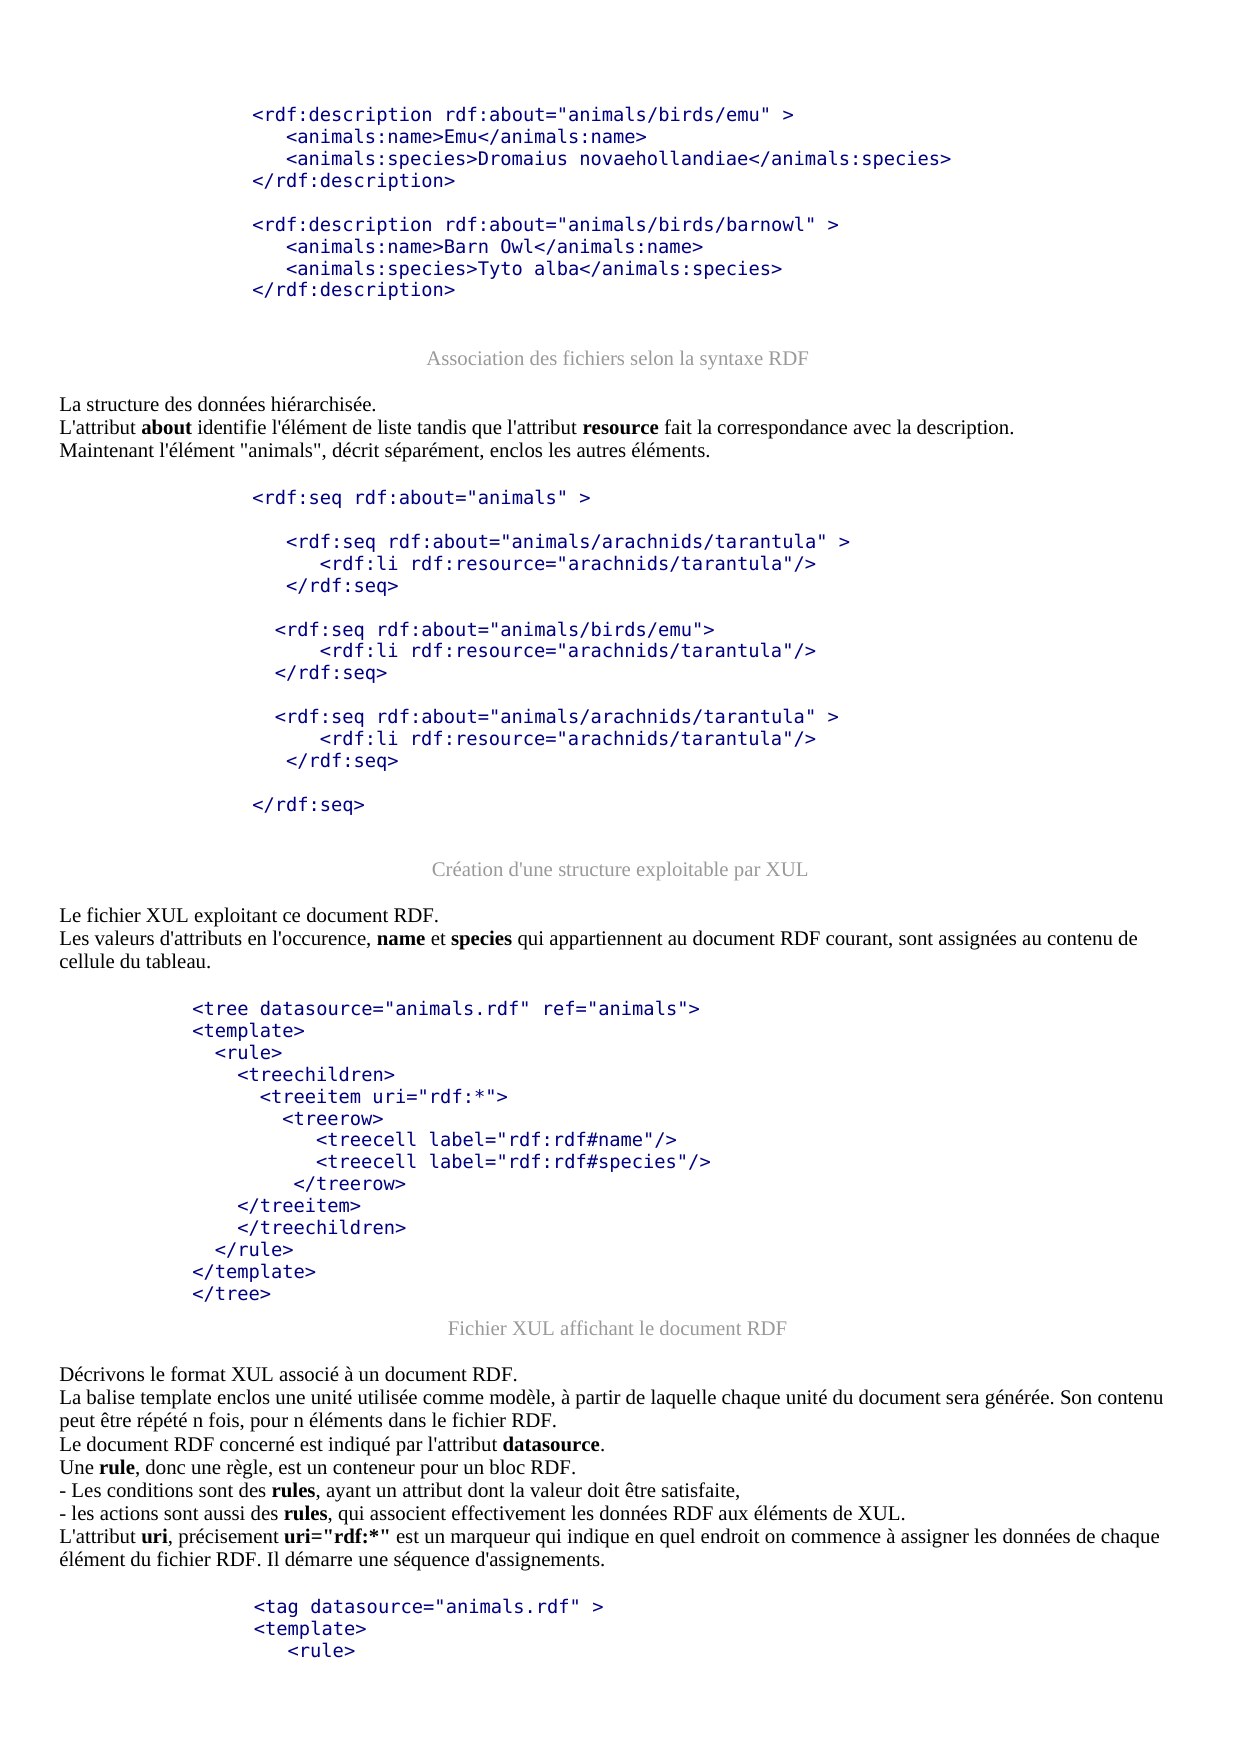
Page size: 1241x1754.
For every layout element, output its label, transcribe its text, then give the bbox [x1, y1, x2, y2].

table_header <rdf:seq rdf:about="animals" > <rdf:seq rdf:about="animals/arachnids/tarantula" > <rdf:li rdf:resource="arachnids/tarantula"/> </rdf:seq> <rdf:seq rdf:about="animals/birds/emu"> <rdf:li rdf:resource="arachnids/tarantula"/> </rdf:seq> <rdf:seq rdf:about="animals/arachnids/tarantula" > <rdf:li rdf:resource="arachnids/tarantula"/> </rdf:seq> </rdf:seq> [240, 475, 1001, 857]
text Création d'une structure exploitable par XUL [59, 857, 1181, 881]
text La structure des données hiérarchisée. L'attribut about identifie l'élément de liste tandis que l'attribut resource fait la correspondance avec la description. Maintenant l'élément "animals", décrit séparément, enclos les autres éléments. [59, 370, 1181, 462]
text Décrivons le format XUL associé à un document RDF. La balise template enclos une unité utilisée comme modèle, à partir de laquelle chaque unité du document sera générée. Son contenu peut être répété n fois, pour n éléments dans le fichier RDF. Le document RDF concerné est indiqué par l'attribut datasource. Une rule, donc une règle, est un conteneur pour un bloc RDF. - Les conditions sont des rules, ayant un attribut dont la valeur doit être satisfaite, - les actions sont aussi des rules, qui associent effectivement les données RDF aux éléments de XUL. L'attribut uri, précisement uri="rdf:*" est un marqueur qui indique en quel endroit on commence à assigner les données de chaque élément du fichier RDF. Il démarre une séquence d'assignements. [59, 1340, 1181, 1571]
text Fichier XUL affichant le document RDF [59, 1317, 1181, 1340]
text Le fichier XUL exploitant ce document RDF. Les valeurs d'attributs en l'occurence, name et species qui appartiennent au document RDF courant, sont assignées au contenu de cellule du tableau. [59, 881, 1181, 973]
table_header <tag datasource="animals.rdf" > <template> <rule> [241, 1584, 999, 1674]
text Association des fichiers selon la syntaxe RDF [59, 347, 1181, 370]
table_header <tree datasource="animals.rdf" ref="animals"> <template> <rule> <treechildren> <treeitem uri="rdf:*"> <treerow> <treecell label="rdf:rdf#name"/> <treecell label="rdf:rdf#species"/> </treerow> </treeitem> </treechildren> </rule> </template> </tree> [180, 986, 1061, 1317]
table_header <rdf:description rdf:about="animals/birds/emu" > <animals:name>Emu</animals:name> <animals:species>Dromaius novaehollandiae</animals:species> </rdf:description> <rdf:description rdf:about="animals/birds/barnowl" > <animals:name>Barn Owl</animals:name> <animals:species>Tyto alba</animals:species> </rdf:description> [240, 59, 1001, 347]
